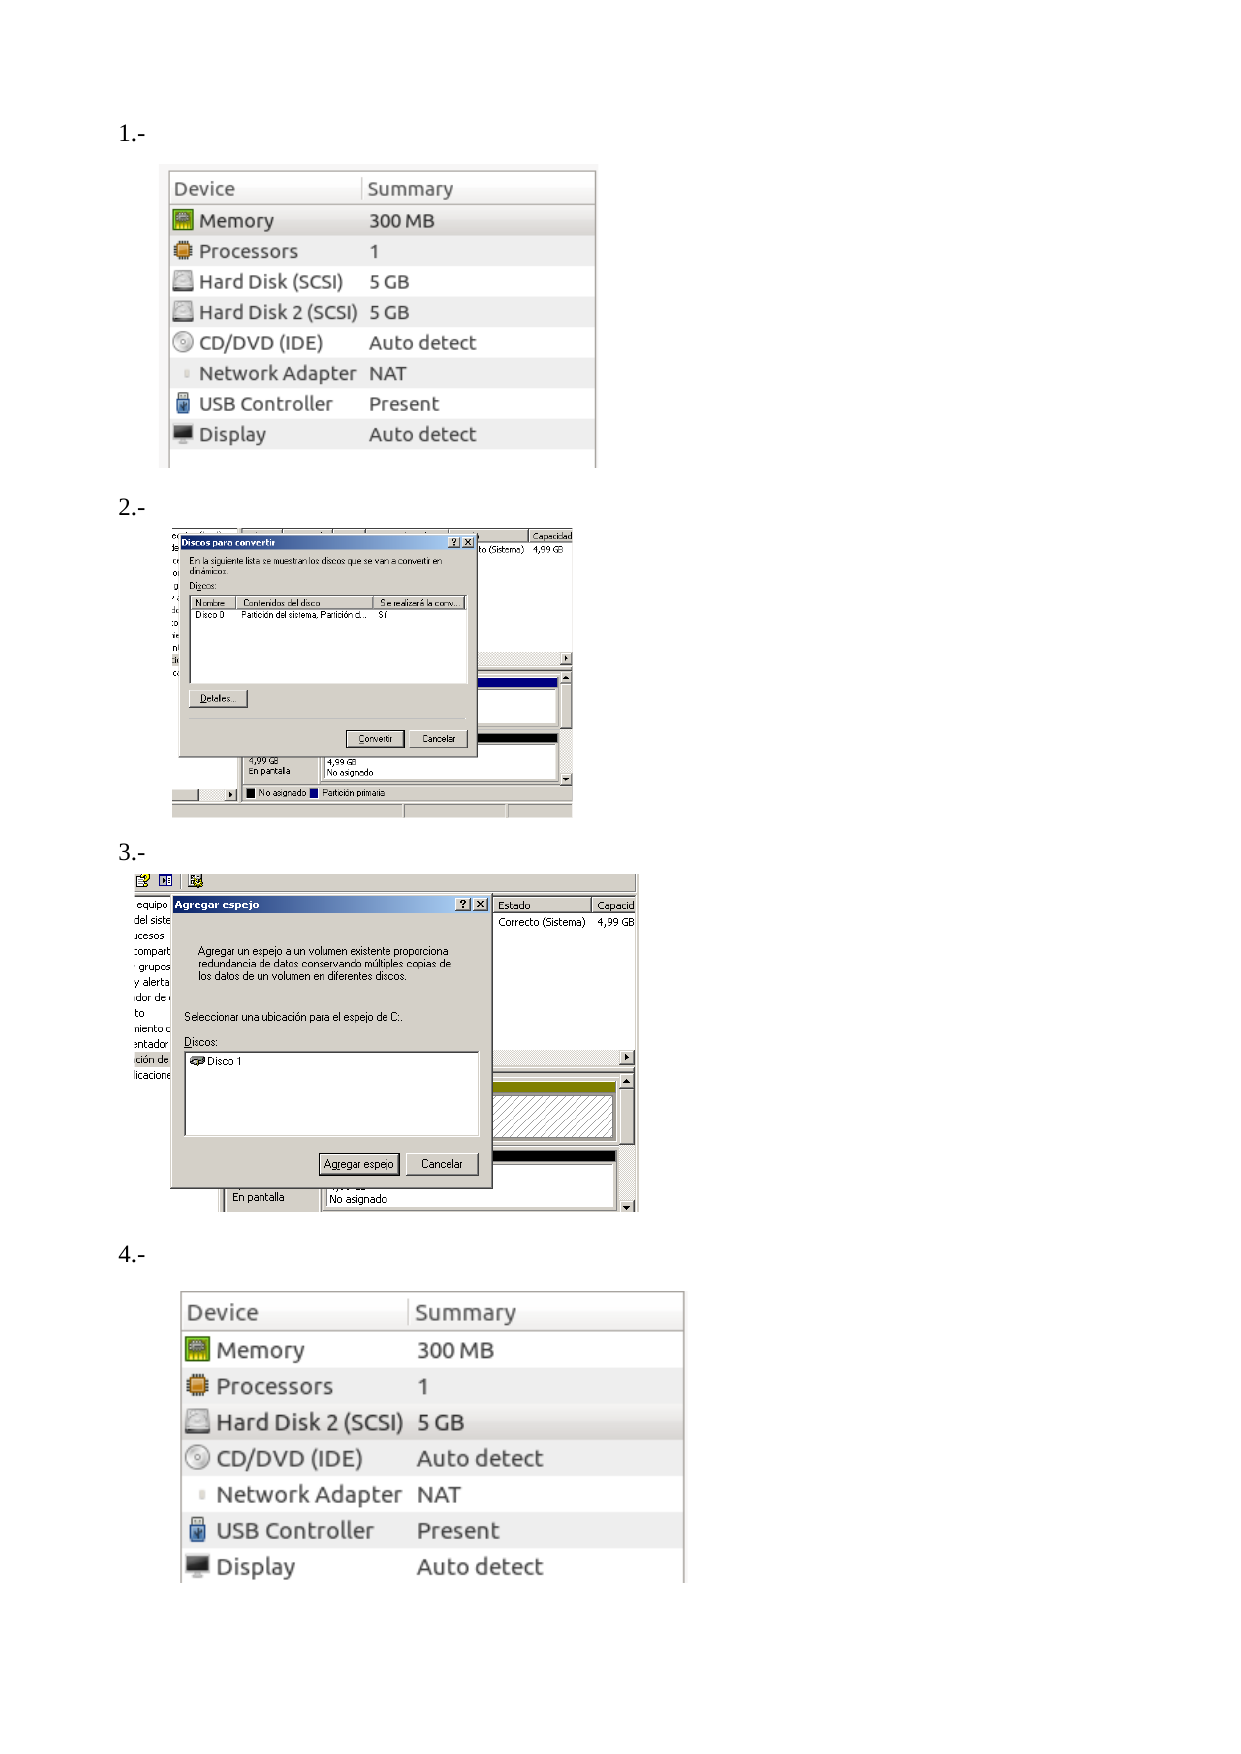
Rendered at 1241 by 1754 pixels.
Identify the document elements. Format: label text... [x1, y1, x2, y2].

picture [172, 528, 573, 818]
picture [158, 164, 599, 468]
text 3.- [118, 837, 1122, 866]
picture [134, 874, 639, 1212]
text 2.- [118, 492, 1122, 521]
picture [180, 1291, 688, 1583]
text 4.- [118, 1239, 1122, 1268]
text 1.- [118, 118, 1122, 147]
